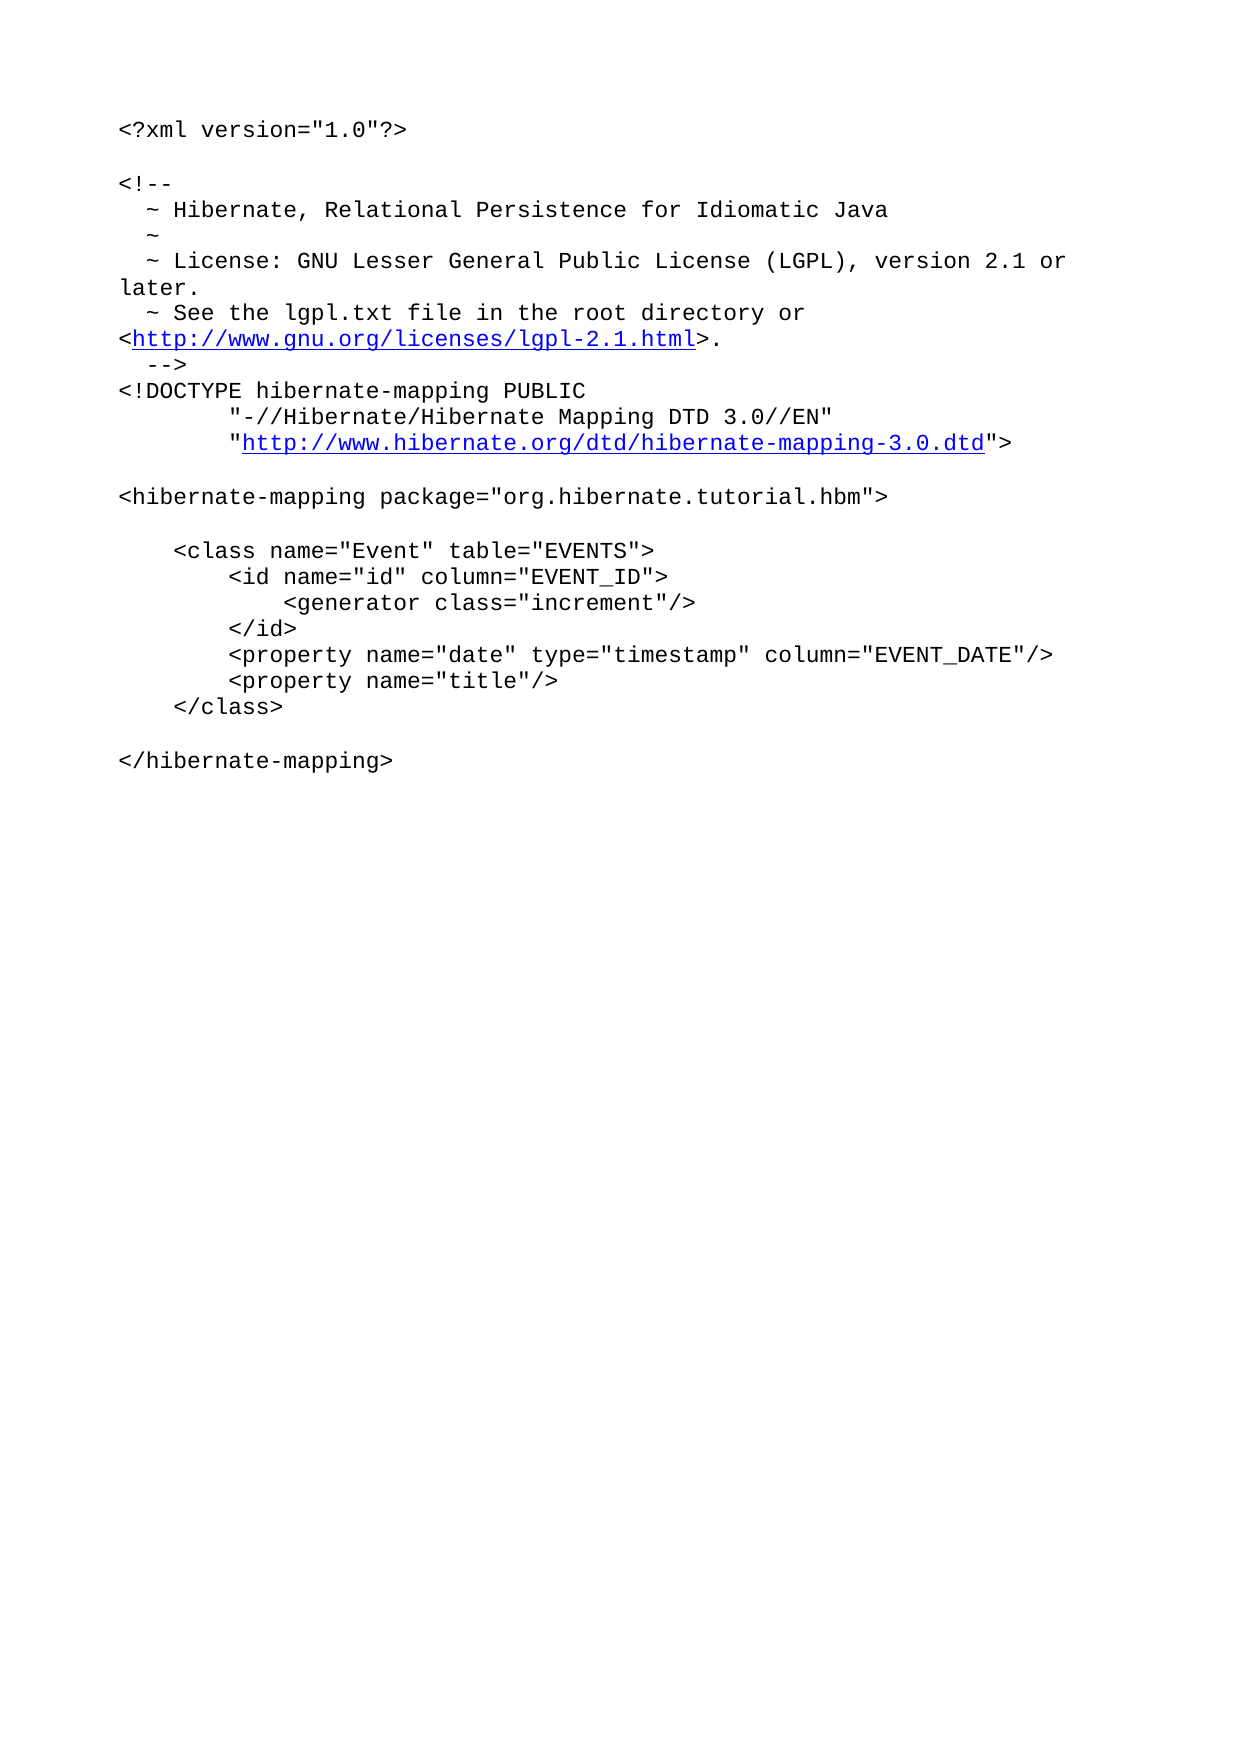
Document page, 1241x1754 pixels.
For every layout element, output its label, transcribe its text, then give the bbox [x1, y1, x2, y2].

text ~ Hibernate, Relational Persistence for Idiomatic Java [118, 198, 1122, 224]
text "-//Hibernate/Hibernate Mapping DTD 3.0//EN" [118, 406, 1122, 431]
text </class> [118, 695, 1122, 721]
text "http://www.hibernate.org/dtd/hibernate-mapping-3.0.dtd"> [118, 431, 1122, 457]
text <?xml version="1.0"?> [118, 118, 1122, 144]
text <property name="title"/> [118, 669, 1122, 695]
text --> [118, 354, 1122, 379]
text <generator class="increment"/> [118, 591, 1122, 617]
text ~ [118, 224, 1122, 250]
text <hibernate-mapping package="org.hibernate.tutorial.hbm"> [118, 485, 1122, 511]
text </hibernate-mapping> [118, 749, 1122, 775]
text ~ See the lgpl.txt file in the root directory or <http://www.gnu.org/licenses/lgpl-2.1.html>. [118, 302, 1122, 354]
text <!-- [118, 172, 1122, 198]
text <!DOCTYPE hibernate-mapping PUBLIC [118, 379, 1122, 406]
text </id> [118, 617, 1122, 643]
text ~ License: GNU Lesser General Public License (LGPL), version 2.1 or later. [118, 250, 1122, 302]
text <property name="date" type="timestamp" column="EVENT_DATE"/> [118, 643, 1122, 669]
text <id name="id" column="EVENT_ID"> [118, 565, 1122, 591]
text <class name="Event" table="EVENTS"> [118, 539, 1122, 565]
